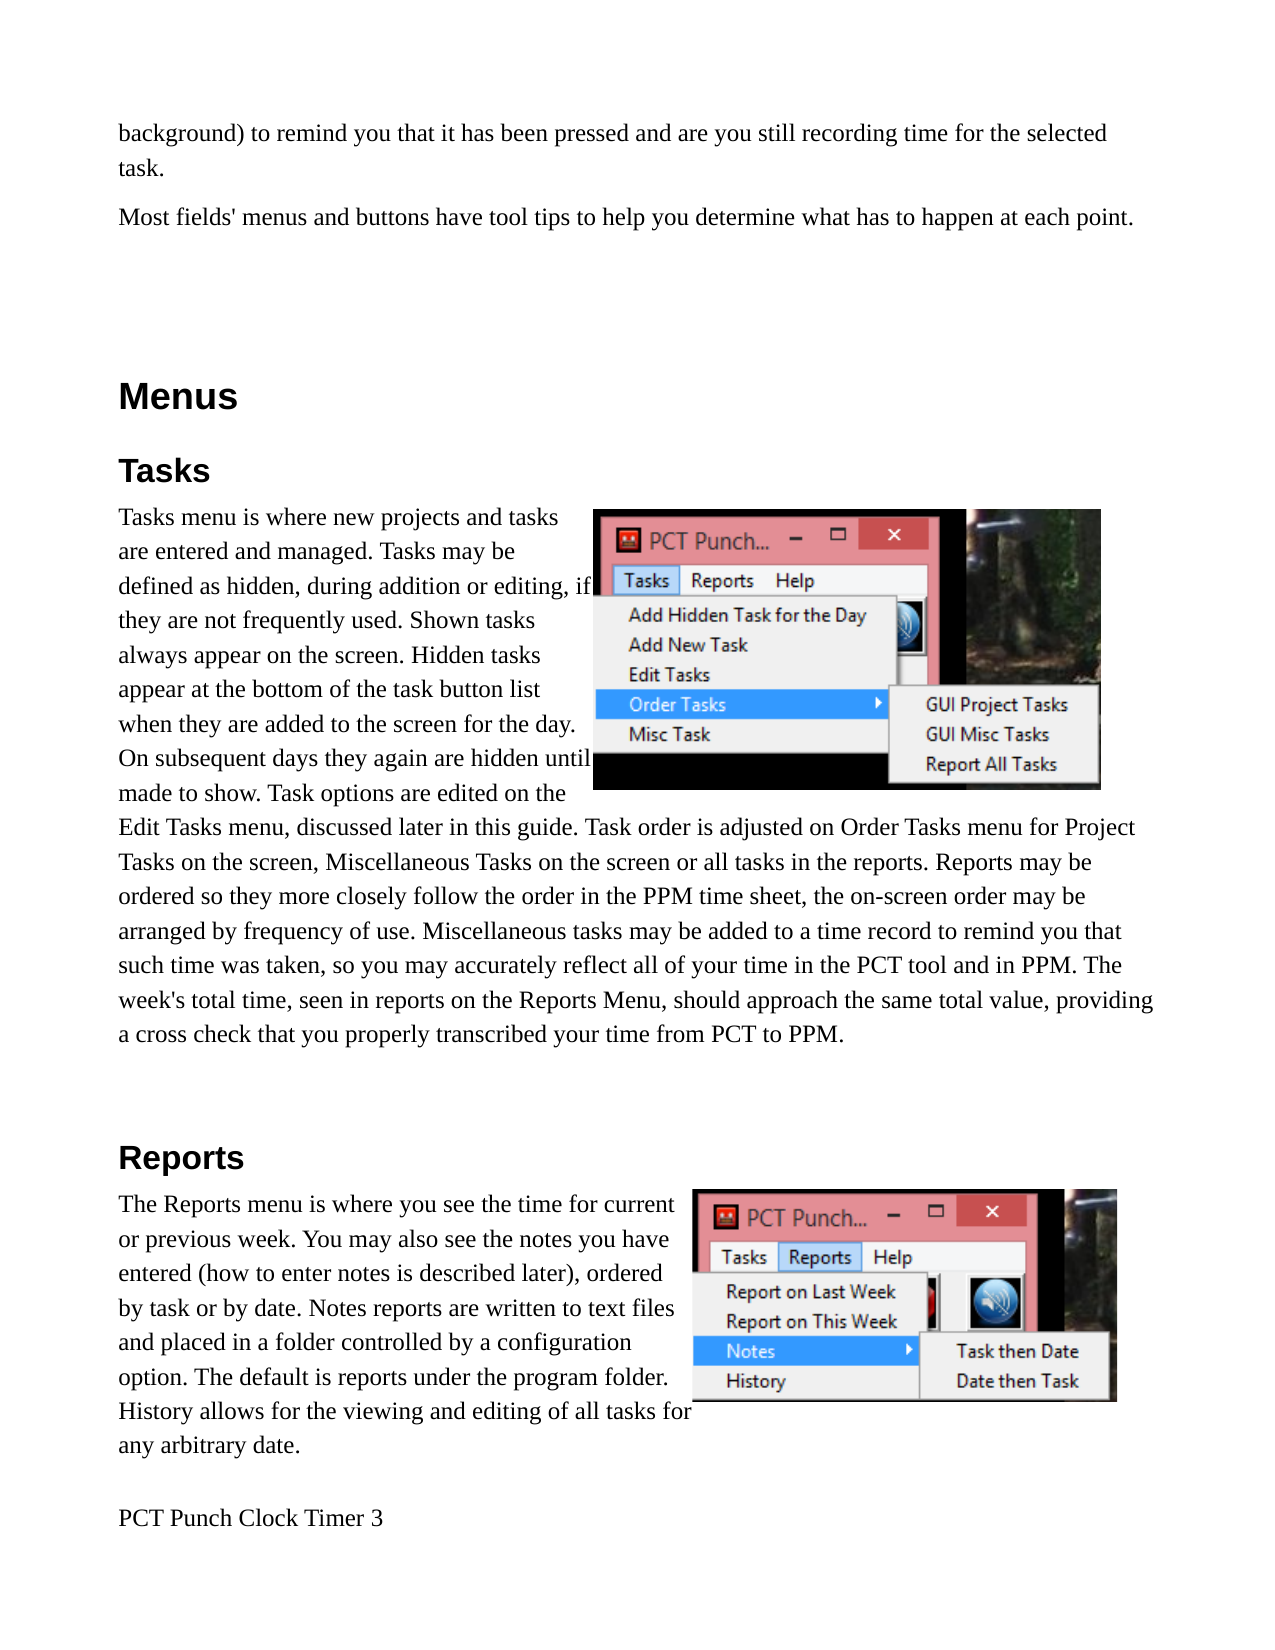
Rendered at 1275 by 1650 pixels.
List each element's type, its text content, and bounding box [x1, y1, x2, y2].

subtitle Menus [118, 374, 1157, 417]
picture [593, 509, 1101, 790]
picture [692, 1189, 1118, 1402]
text Most fields' menus and buttons have tool tips to help you determine what has to happen at each point. [118, 202, 1157, 230]
text Tasks menu is where new projects and tasks are entered and managed. Tasks may be defined as hidden, during addition or editing, if they are not frequently used. Shown tasks always appear on the screen. Hidden tasks appear at the bottom of the task button list when they are added to the screen for the day. On subsequent days they again are hidden until made to show. Task options are edited on the Edit Tasks menu, discussed later in this guide. Task order is adjusted on Order Tasks menu for Project Tasks on the screen, Miscellaneous Tasks on the screen or all tasks in the reports. Reports may be ordered so they more closely follow the order in the PPM time sheet, the on-screen order may be arranged by frequency of use. Miscellaneous tasks may be added to a time record to remind you that such time was taken, so you may accurately reflect all of your time in the PCT tool and in PPM. The week's total time, seen in reports on the Reports Menu, should approach the same total value, providing a cross check that you properly transcribed your time from PCT to PPM. [118, 502, 1157, 1048]
subtitle Tasks [118, 451, 1157, 489]
text The Reports menu is where you see the time for current or previous week. You may also see the notes you have entered (how to enter notes is described later), ordered by task or by date. Notes reports are written to text files and placed in a folder controlled by a configuration option. The default is reports under the program folder. History allows for the viewing and editing of all tasks for any arbitrary date. [118, 1189, 1157, 1459]
text background) to remind you that it has been pressed and are you still recording time for the selected task. [118, 118, 1157, 181]
subtitle Reports [118, 1138, 1157, 1177]
